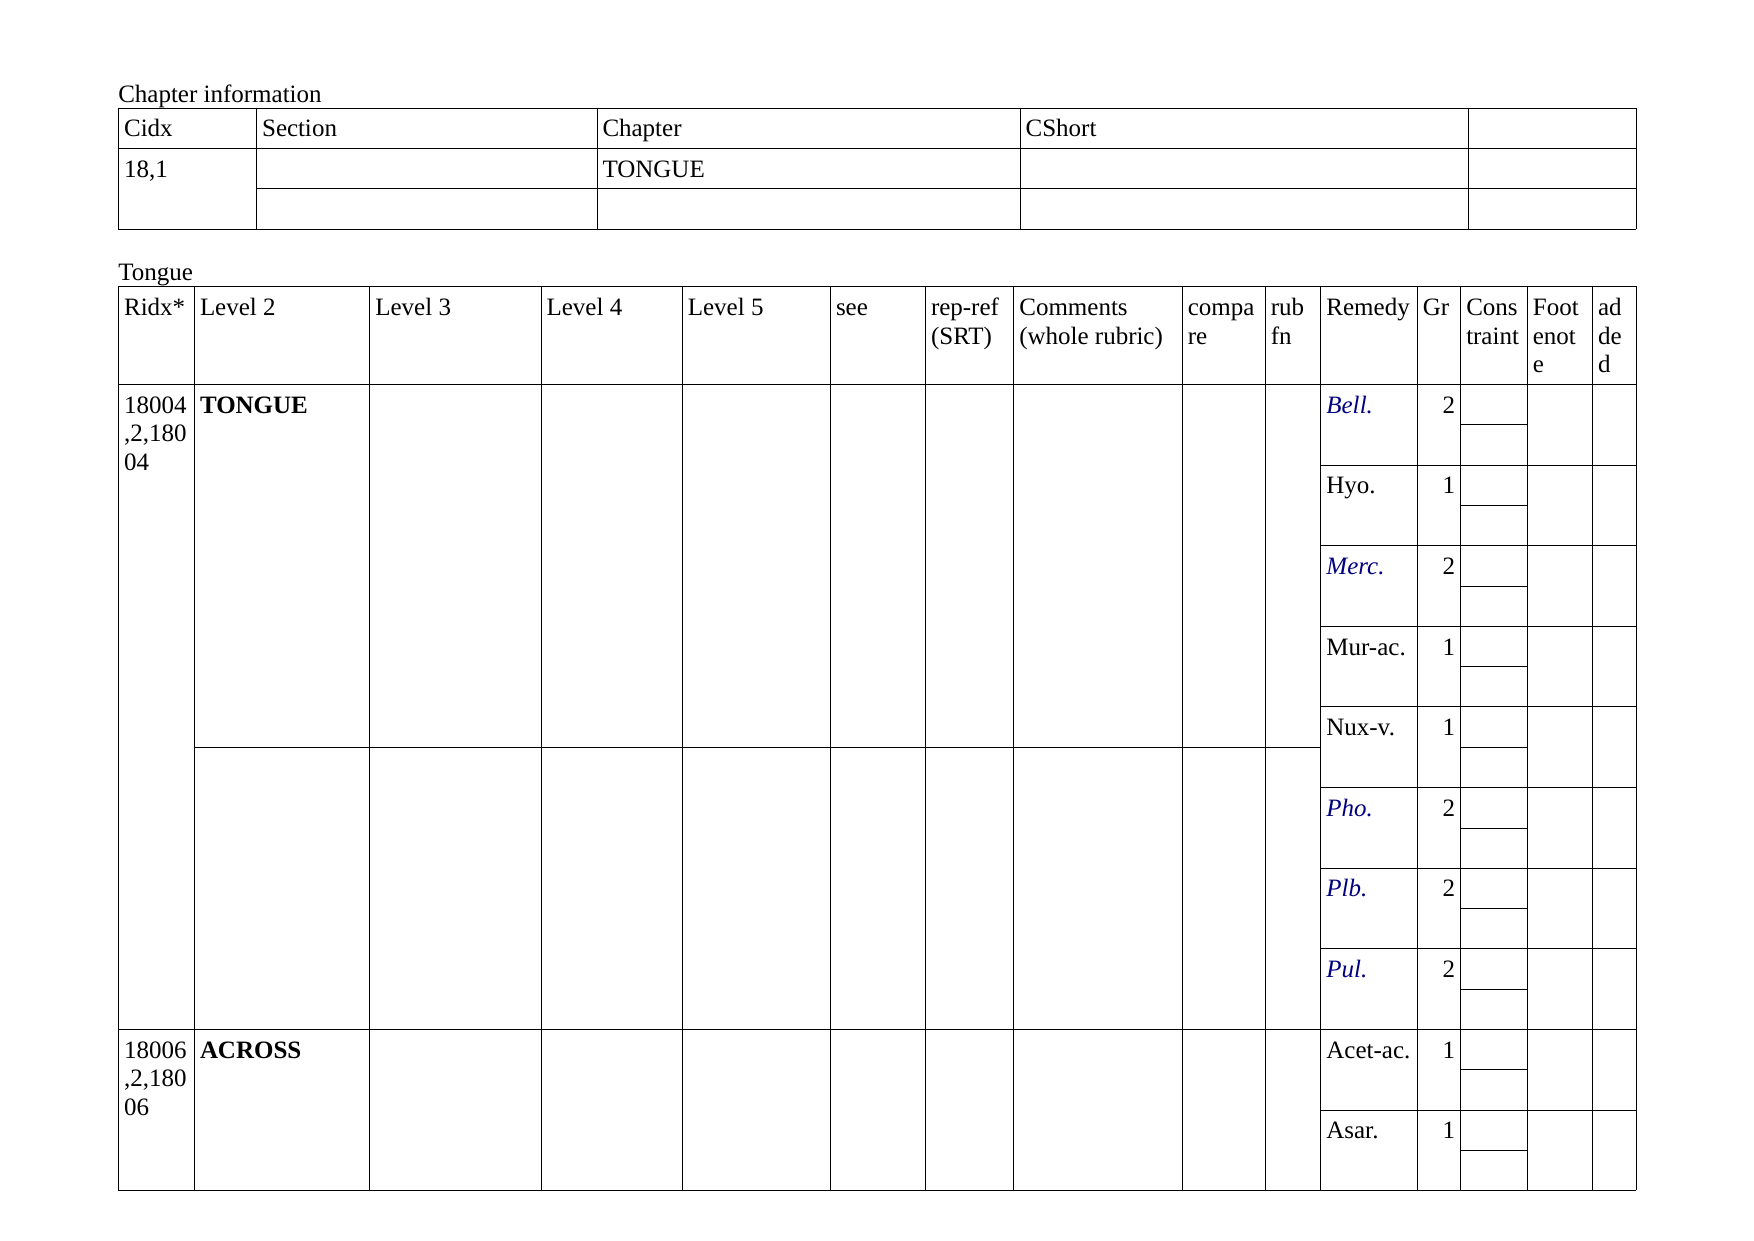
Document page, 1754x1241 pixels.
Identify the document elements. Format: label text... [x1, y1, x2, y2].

table_cell [831, 1030, 925, 1190]
table_cell [1461, 748, 1527, 787]
table_cell [1461, 385, 1527, 424]
table_cell [542, 1030, 682, 1190]
table_cell [1528, 949, 1592, 1029]
table_cell Pul. [1321, 949, 1417, 1029]
table_cell [1461, 587, 1527, 626]
table_cell [1593, 627, 1636, 706]
table_header added [1593, 287, 1636, 384]
table_cell [1461, 990, 1527, 1029]
table_header Level 5 [683, 287, 830, 384]
table_header Footenote [1528, 287, 1592, 384]
table_cell [542, 385, 682, 747]
table_cell [1461, 909, 1527, 948]
table_cell [195, 748, 369, 1029]
table_header Cidx [119, 109, 256, 148]
table_cell [1528, 627, 1592, 706]
table_cell [1461, 466, 1527, 505]
table_cell [926, 1030, 1013, 1190]
table_cell [1461, 627, 1527, 666]
table_cell [1461, 829, 1527, 868]
table_cell 18006,2,18006 [119, 1030, 194, 1190]
table_cell 2 [1418, 546, 1460, 626]
table_cell [1461, 1070, 1527, 1109]
table_cell [1021, 189, 1468, 228]
table_cell Mur-ac. [1321, 627, 1417, 706]
table_cell [1461, 506, 1527, 545]
table_header Section [257, 109, 597, 148]
table_cell [1266, 385, 1320, 747]
table_cell [1593, 1111, 1636, 1190]
table_header Level 2 [195, 287, 369, 384]
table_cell [683, 385, 830, 747]
table_cell [1528, 1030, 1592, 1109]
table_cell [1461, 1030, 1527, 1069]
table_cell [1593, 788, 1636, 868]
table_cell [1461, 546, 1527, 586]
table_cell [257, 189, 597, 228]
table_cell 18,1 [119, 149, 256, 228]
table_header rub fn [1266, 287, 1320, 384]
table_header Level 3 [370, 287, 541, 384]
table_cell [926, 385, 1013, 747]
table_header Comments (whole rubric) [1014, 287, 1182, 384]
table_cell TONGUE [598, 149, 1020, 188]
table_cell 2 [1418, 949, 1460, 1029]
table_cell [1593, 869, 1636, 948]
table_header Gr [1418, 287, 1460, 384]
table_cell Plb. [1321, 869, 1417, 948]
table_cell [1461, 425, 1527, 464]
table_cell [1461, 707, 1527, 747]
table_cell [1528, 869, 1592, 948]
table_cell [683, 748, 830, 1029]
table_cell [1593, 385, 1636, 464]
table_cell [1461, 788, 1527, 827]
table_cell [1021, 149, 1468, 188]
table_cell [1014, 385, 1182, 747]
table_cell 1 [1418, 1111, 1460, 1190]
table_header Ridx* [119, 287, 194, 384]
table_cell [1593, 546, 1636, 626]
table_header Constraint [1461, 287, 1527, 384]
table_cell Hyo. [1321, 466, 1417, 545]
table_cell [1461, 869, 1527, 908]
table_header see [831, 287, 925, 384]
table_header CShort [1021, 109, 1468, 148]
table_cell [1528, 385, 1592, 464]
table_cell [1461, 1111, 1527, 1150]
table_cell [370, 748, 541, 1029]
text Tongue [118, 257, 1636, 286]
table_cell [1461, 667, 1527, 706]
table_cell 2 [1418, 385, 1460, 464]
table_cell [831, 748, 925, 1029]
table_cell [926, 748, 1013, 1029]
table_cell 2 [1418, 788, 1460, 868]
table_cell across [195, 1030, 369, 1190]
table_cell 1 [1418, 466, 1460, 545]
table_cell [1183, 748, 1265, 1029]
table_cell [1528, 788, 1592, 868]
table_cell [1528, 707, 1592, 787]
table_cell [1593, 949, 1636, 1029]
table_cell 1 [1418, 1030, 1460, 1109]
table_cell Pho. [1321, 788, 1417, 868]
table_cell [1266, 748, 1320, 1029]
table_cell 2 [1418, 869, 1460, 948]
table_header Remedy [1321, 287, 1417, 384]
table_cell [1528, 546, 1592, 626]
table_cell [683, 1030, 830, 1190]
table_cell Merc. [1321, 546, 1417, 626]
table_cell Nux-v. [1321, 707, 1417, 787]
text Chapter information [118, 79, 1636, 108]
table_cell [1266, 1030, 1320, 1190]
table_cell [1183, 385, 1265, 747]
table_cell [370, 385, 541, 747]
table_cell 1 [1418, 707, 1460, 787]
table_cell [1593, 466, 1636, 545]
table_header Chapter [598, 109, 1020, 148]
table_header rep-ref (SRT) [926, 287, 1013, 384]
table_header Level 4 [542, 287, 682, 384]
table_cell [1528, 466, 1592, 545]
table_cell [1461, 1151, 1527, 1190]
table_cell Asar. [1321, 1111, 1417, 1190]
table_cell [1469, 189, 1636, 228]
table_cell [1014, 1030, 1182, 1190]
table_cell [1528, 1111, 1592, 1190]
table_cell [1593, 1030, 1636, 1109]
table_header compare [1183, 287, 1265, 384]
table_cell [1183, 1030, 1265, 1190]
table_cell [1461, 949, 1527, 989]
table_cell Bell. [1321, 385, 1417, 464]
table_cell [1014, 748, 1182, 1029]
table_cell [1469, 149, 1636, 188]
table_cell [598, 189, 1020, 228]
table_cell [370, 1030, 541, 1190]
table_cell Tongue [195, 385, 369, 747]
table_cell [831, 385, 925, 747]
table_cell [1593, 707, 1636, 787]
table_header [1469, 109, 1636, 148]
table_cell 1 [1418, 627, 1460, 706]
table_cell [257, 149, 597, 188]
table_cell Acet-ac. [1321, 1030, 1417, 1109]
table_cell [542, 748, 682, 1029]
table_cell 18004,2,18004 [119, 385, 194, 1029]
